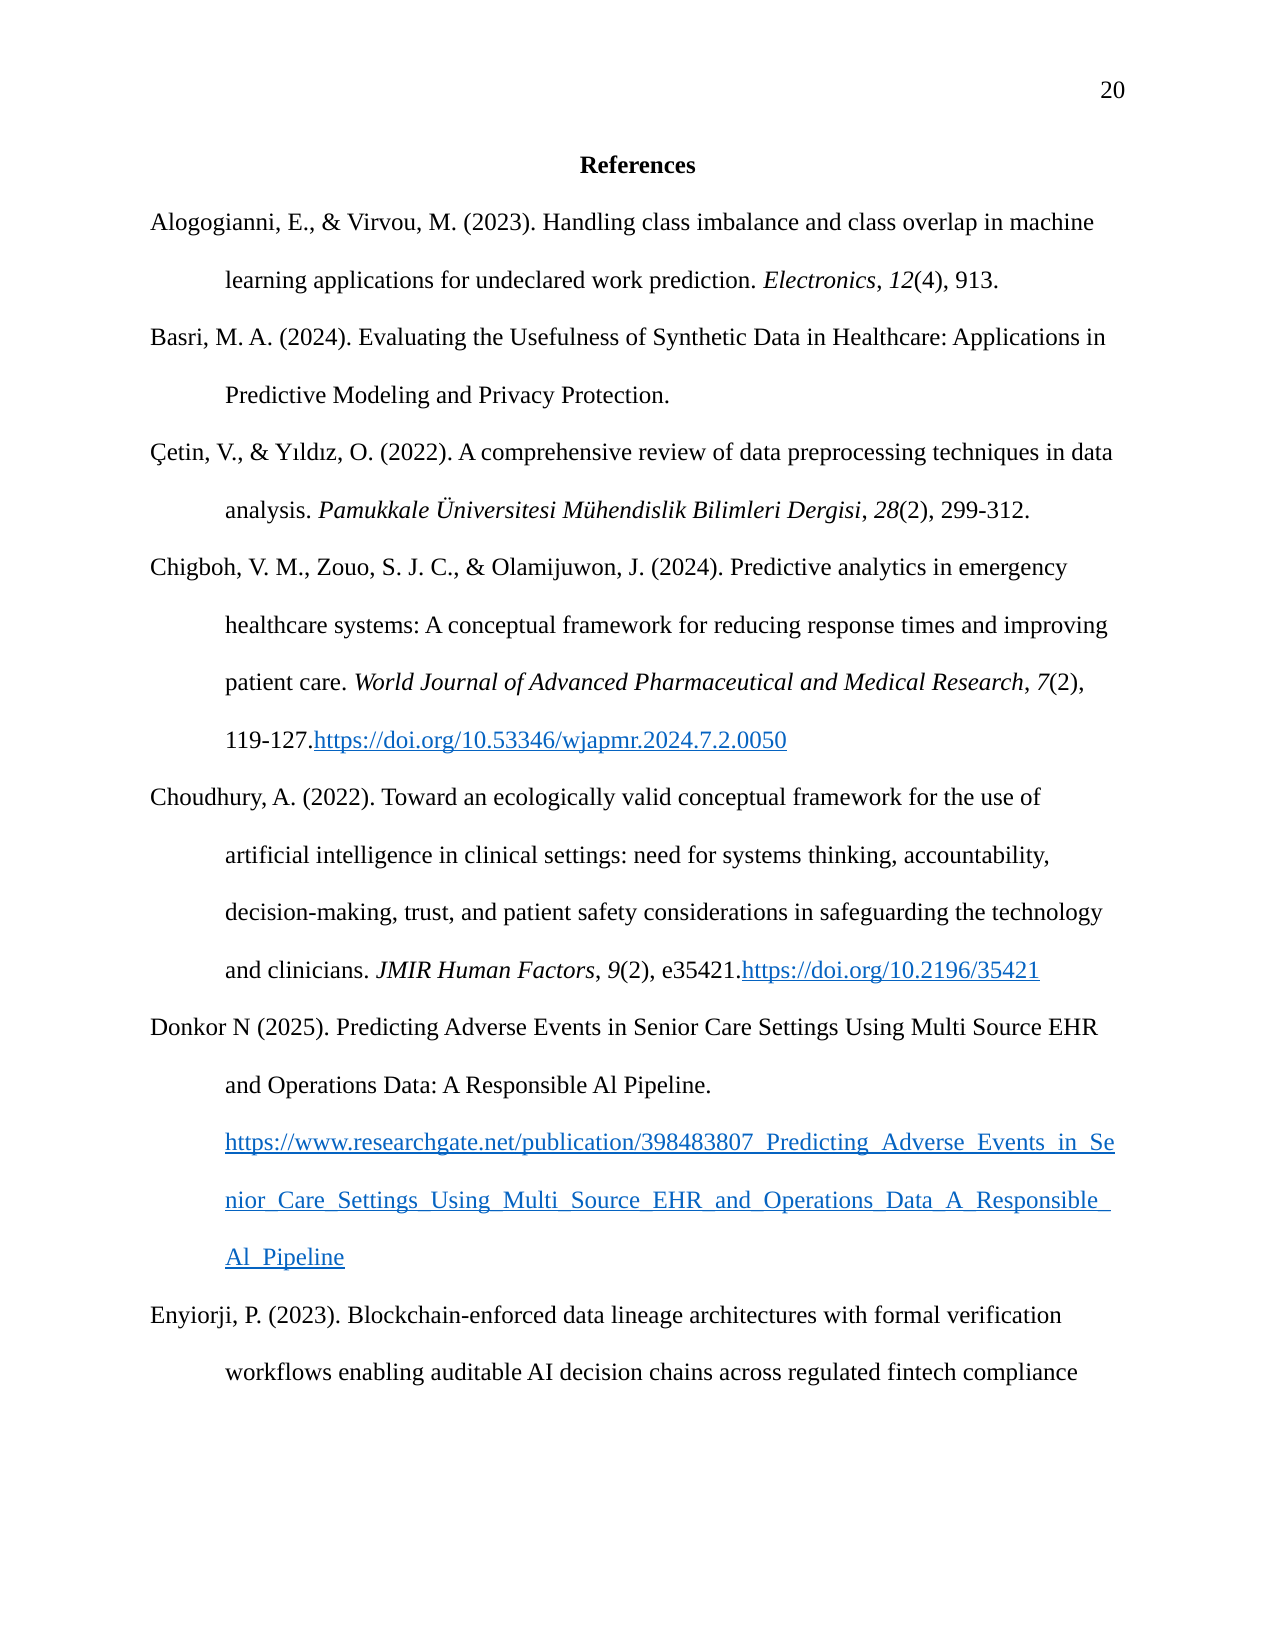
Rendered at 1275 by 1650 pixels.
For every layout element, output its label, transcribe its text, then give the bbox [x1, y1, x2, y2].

text Alogogianni, E., & Virvou, M. (2023). Handling class imbalance and class overlap in machine learning applications for undeclared work prediction. Electronics, 12(4), 913. [150, 207, 1125, 294]
text Basri, M. A. (2024). Evaluating the Usefulness of Synthetic Data in Healthcare: Applications in Predictive Modeling and Privacy Protection. [150, 322, 1125, 409]
text References [150, 150, 1125, 179]
text Çetin, V., & Yıldız, O. (2022). A comprehensive review of data preprocessing techniques in data analysis. Pamukkale Üniversitesi Mühendislik Bilimleri Dergisi, 28(2), 299-312. [150, 437, 1125, 524]
text Enyiorji, P. (2023). Blockchain-enforced data lineage architectures with formal verification workflows enabling auditable AI decision chains across regulated fintech compliance [150, 1300, 1125, 1386]
text Chigboh, V. M., Zouo, S. J. C., & Olamijuwon, J. (2024). Predictive analytics in emergency healthcare systems: A conceptual framework for reducing response times and improving patient care. World Journal of Advanced Pharmaceutical and Medical Research, 7(2), 119-127.https://doi.org/10.53346/wjapmr.2024.7.2.0050 [150, 552, 1125, 754]
text Choudhury, A. (2022). Toward an ecologically valid conceptual framework for the use of artificial intelligence in clinical settings: need for systems thinking, accountability, decision-making, trust, and patient safety considerations in safeguarding the technology and clinicians. JMIR Human Factors, 9(2), e35421.https://doi.org/10.2196/35421 [150, 782, 1125, 984]
text Donkor N (2025). Predicting Adverse Events in Senior Care Settings Using Multi Source EHR and Operations Data: A Responsible Al Pipeline. https://www.researchgate.net/publication/398483807_Predicting_Adverse_Events_in_Senior_Care_Settings_Using_Multi_Source_EHR_and_Operations_Data_A_Responsible_Al_Pipeline [150, 1012, 1125, 1271]
